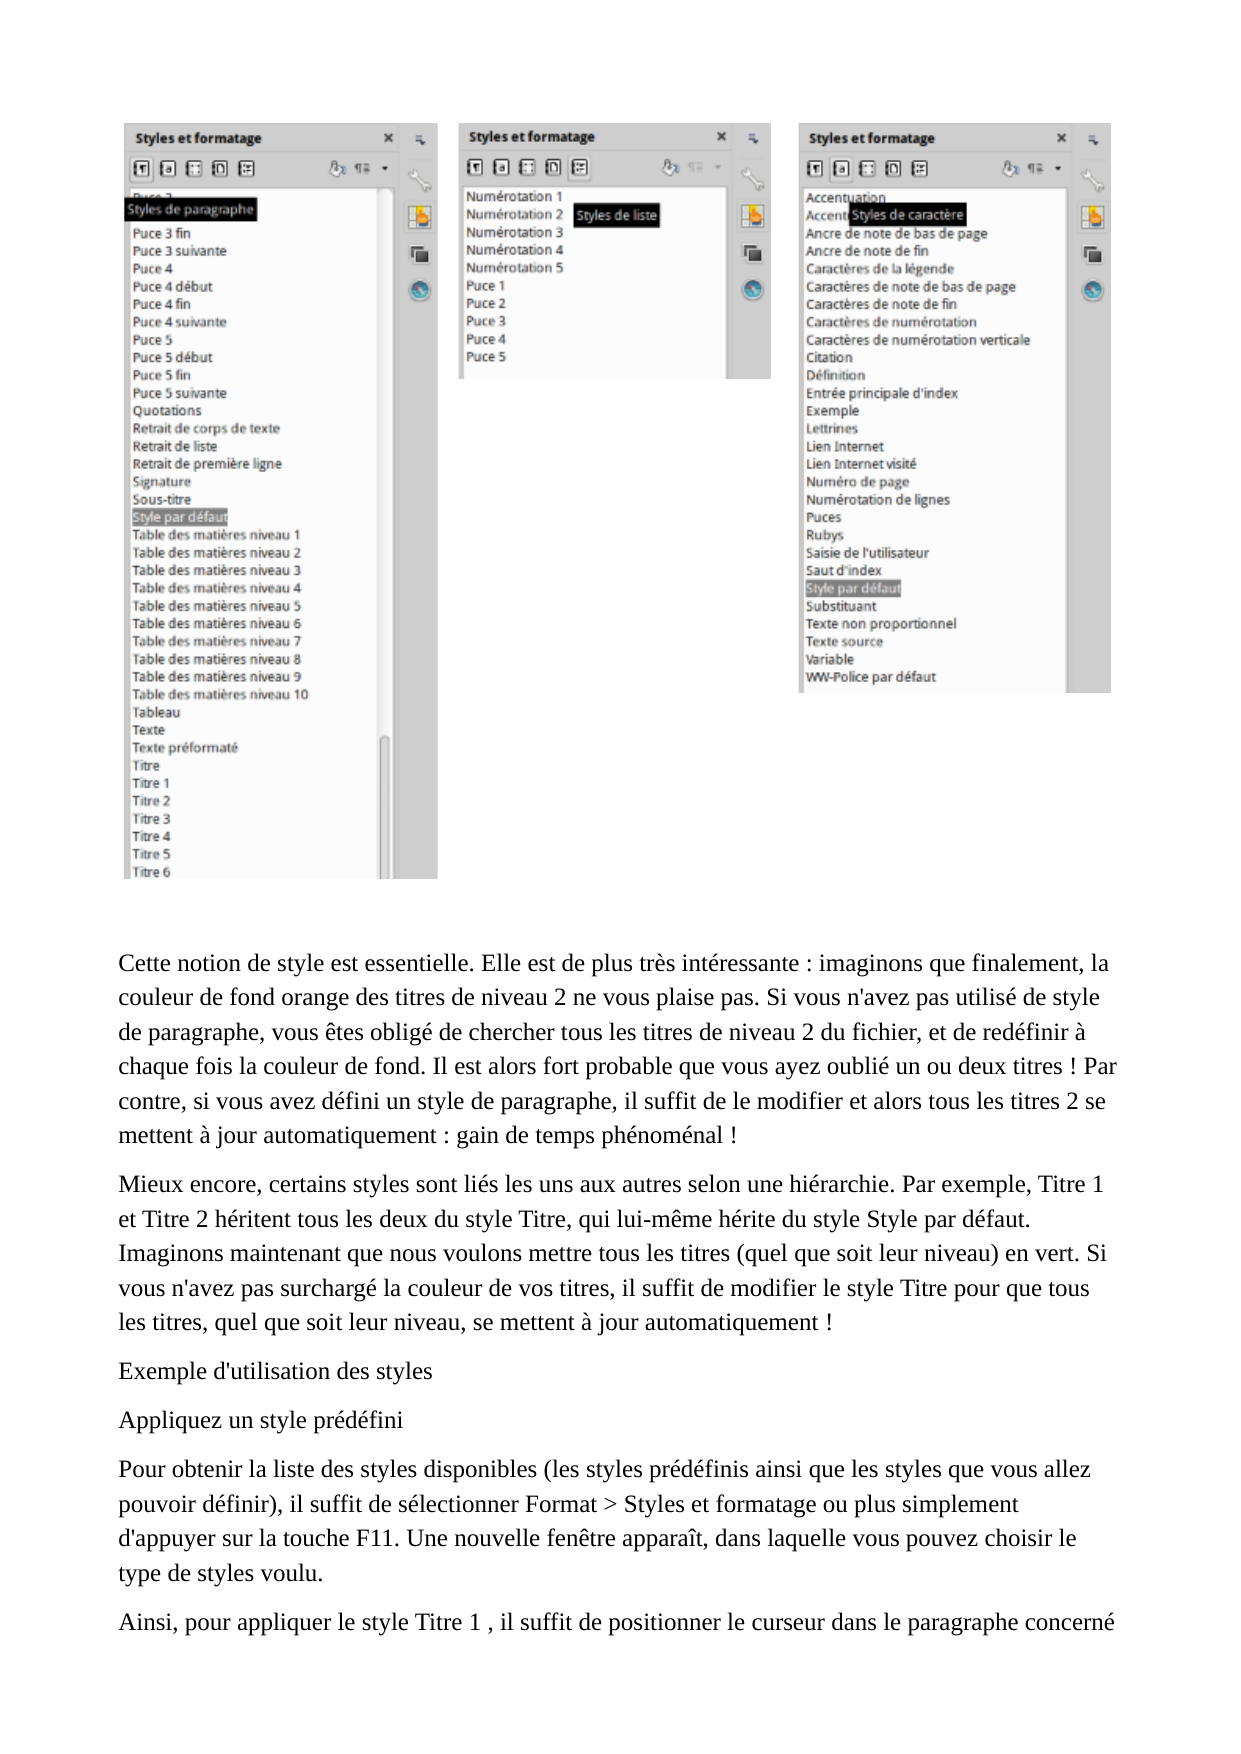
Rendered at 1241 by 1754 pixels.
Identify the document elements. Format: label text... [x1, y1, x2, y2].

text Cette notion de style est essentielle. Elle est de plus très intéressante : imaginons que finalement, la couleur de fond orange des titres de niveau 2 ne vous plaise pas. Si vous n'avez pas utilisé de style de paragraphe, vous êtes obligé de chercher tous les titres de niveau 2 du fichier, et de redéfinir à chaque fois la couleur de fond. Il est alors fort probable que vous ayez oublié un ou deux titres ! Par contre, si vous avez défini un style de paragraphe, il suffit de le modifier et alors tous les titres 2 se mettent à jour automatiquement : gain de temps phénoménal ! [118, 948, 1122, 1149]
table_header [788, 118, 1122, 692]
table_header [788, 693, 1122, 899]
picture [123, 123, 438, 879]
text Exemple d'utilisation des styles [118, 1356, 1122, 1385]
picture [458, 123, 771, 379]
picture [798, 123, 1111, 693]
table_header [118, 118, 453, 899]
text Ainsi, pour appliquer le style Titre 1 , il suffit de positionner le curseur dans le paragraphe concerné [118, 1607, 1122, 1636]
table_cell [453, 118, 787, 899]
text Appliquez un style prédéfini [118, 1405, 1122, 1434]
text Pour obtenir la liste des styles disponibles (les styles prédéfinis ainsi que les styles que vous allez pouvoir définir), il suffit de sélectionner Format > Styles et formatage ou plus simplement d'appuyer sur la touche F11. Une nouvelle fenêtre apparaît, dans laquelle vous pouvez choisir le type de styles voulu. [118, 1454, 1122, 1587]
text Mieux encore, certains styles sont liés les uns aux autres selon une hiérarchie. Par exemple, Titre 1 et Titre 2 héritent tous les deux du style Titre, qui lui-même hérite du style Style par défaut. Imaginons maintenant que nous voulons mettre tous les titres (quel que soit leur niveau) en vert. Si vous n'avez pas surchargé la couleur de vos titres, il suffit de modifier le style Titre pour que tous les titres, quel que soit leur niveau, se mettent à jour automatiquement ! [118, 1169, 1122, 1336]
